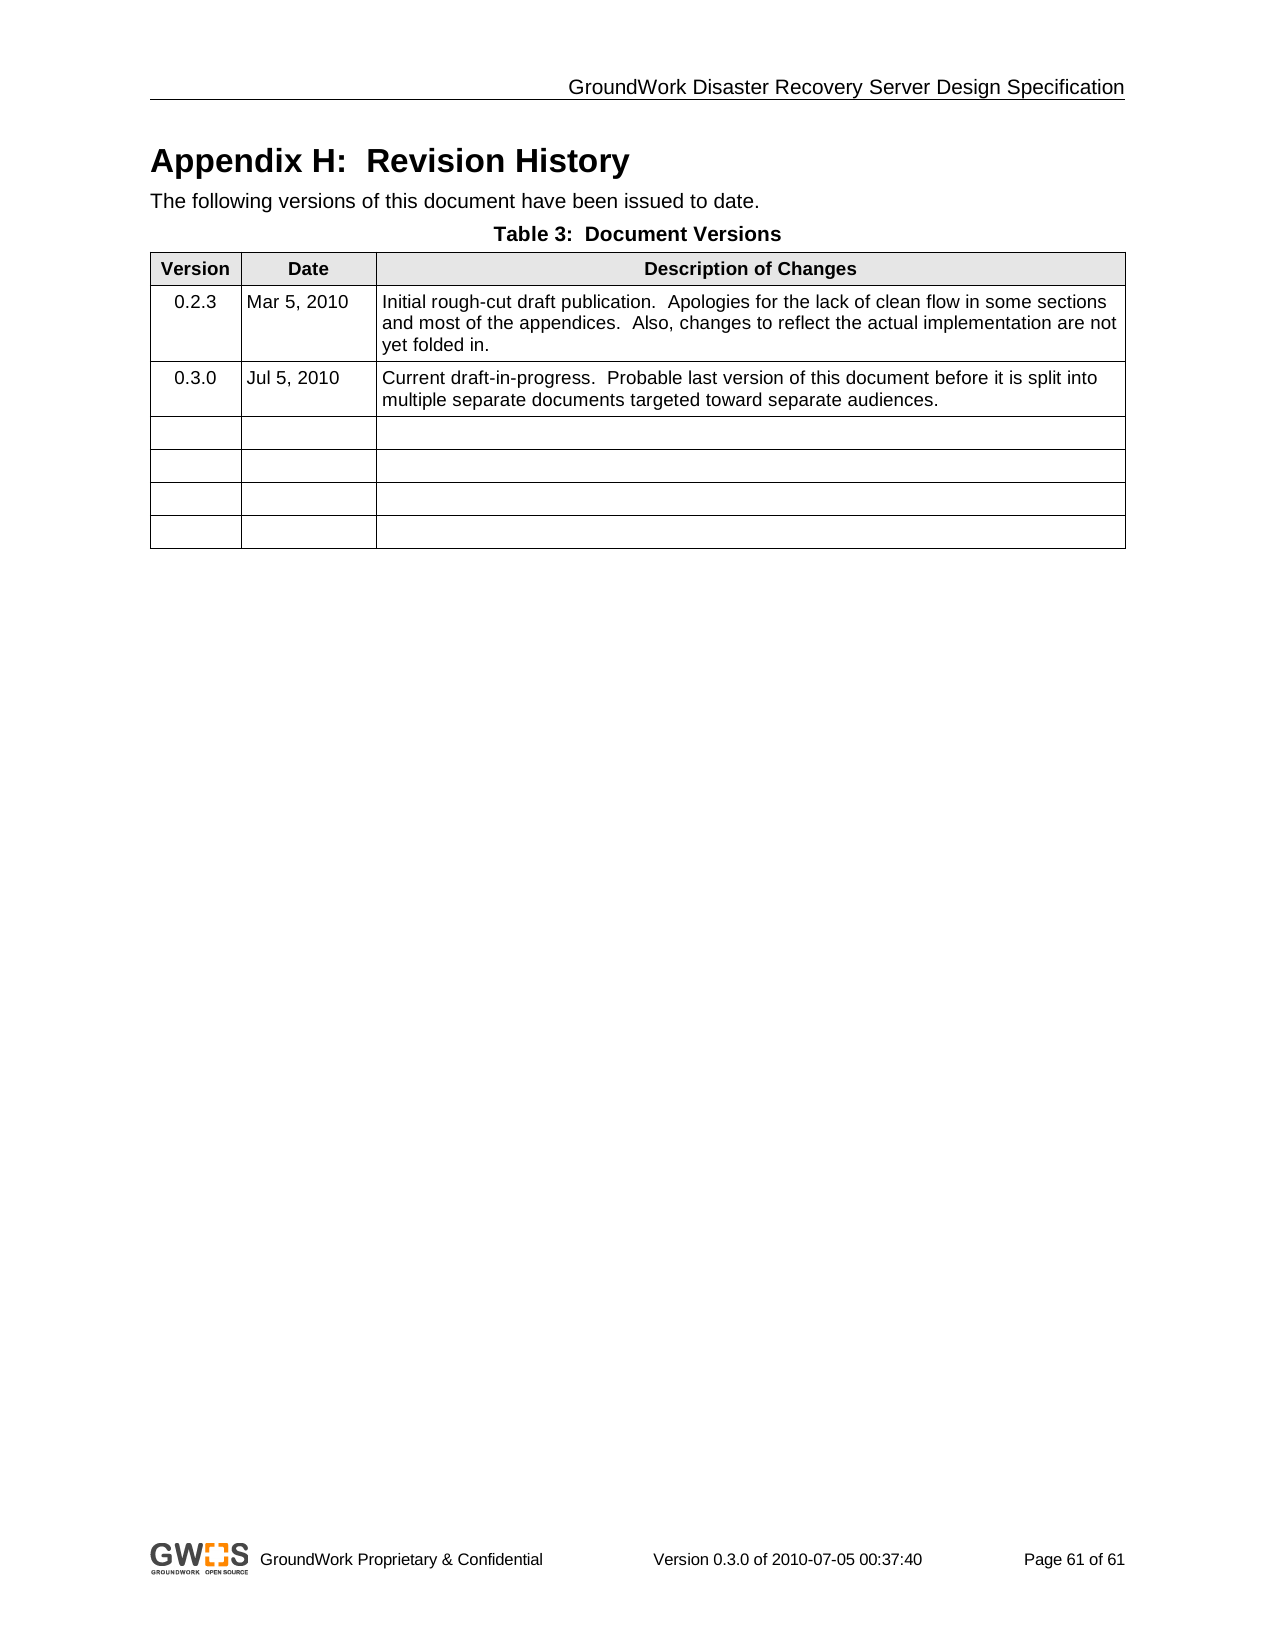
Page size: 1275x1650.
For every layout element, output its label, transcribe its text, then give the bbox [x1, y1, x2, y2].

table_cell [377, 450, 1125, 482]
table_cell Mar 5, 2010 [242, 286, 376, 361]
table_cell Initial rough-cut draft publication. Apologies for the lack of clean flow in some sections and most of the appendices. Also, changes to reflect the actual implementation are not yet folded in. [377, 286, 1125, 361]
table_cell [242, 417, 376, 449]
table_cell [151, 450, 241, 482]
table_cell [377, 483, 1125, 515]
table_cell [242, 450, 376, 482]
table_cell 0.3.0 [151, 362, 241, 416]
table_cell [151, 483, 241, 515]
subtitle Revision History [150, 141, 1125, 179]
table_cell [377, 516, 1125, 548]
table_cell [151, 516, 241, 548]
table_header Version [151, 253, 241, 285]
table_cell [377, 417, 1125, 449]
table_cell [242, 483, 376, 515]
table_header Date [242, 253, 376, 285]
table_cell Jul 5, 2010 [242, 362, 376, 416]
text Table 3: Document Versions [150, 222, 1125, 246]
text The following versions of this document have been issued to date. [150, 188, 1125, 213]
table_cell 0.2.3 [151, 286, 241, 361]
table_header Description of Changes [377, 253, 1125, 285]
table_cell Current draft-in-progress. Probable last version of this document before it is split into multiple separate documents targeted toward separate audiences. [377, 362, 1125, 416]
table_cell [151, 417, 241, 449]
table_cell [242, 516, 376, 548]
picture [150, 1543, 248, 1575]
